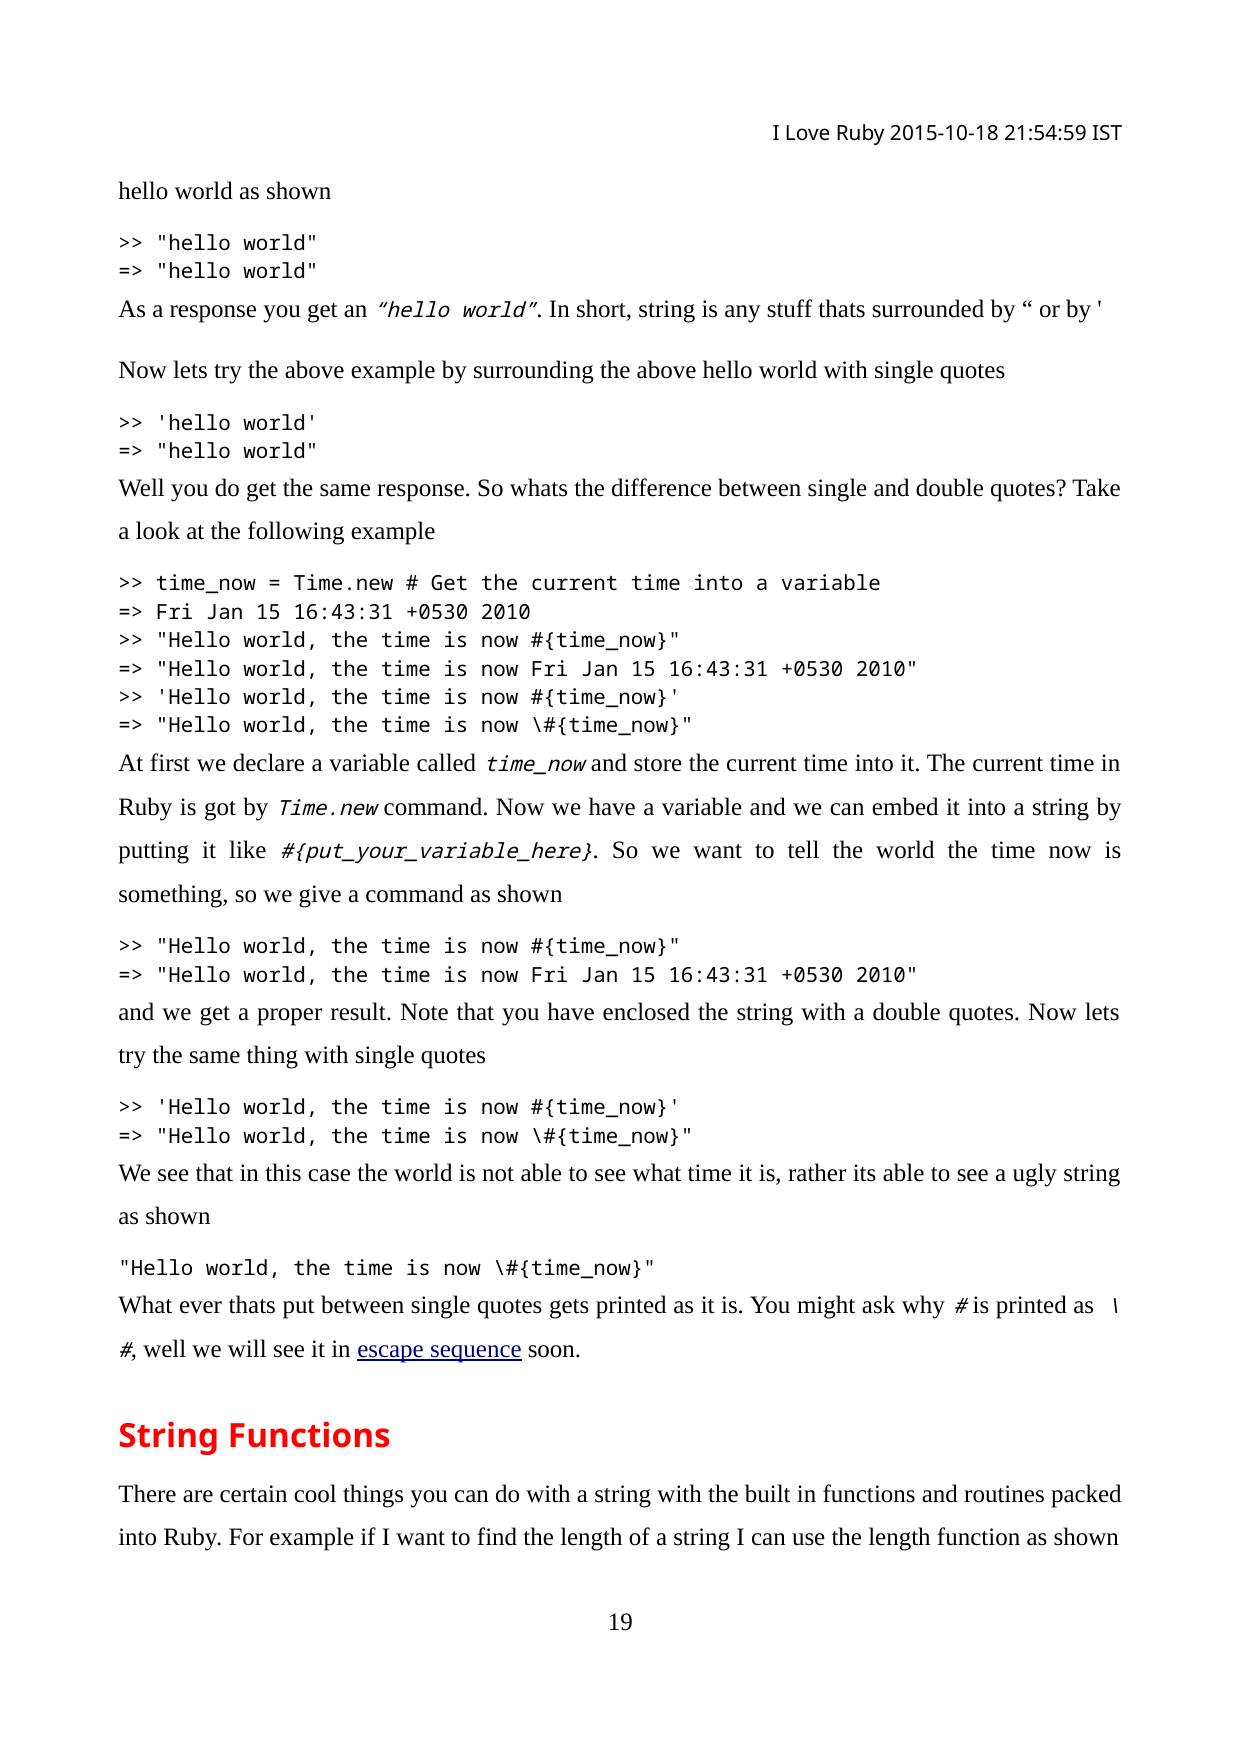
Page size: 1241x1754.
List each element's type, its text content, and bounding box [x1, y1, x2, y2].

text There are certain cool things you can do with a string with the built in functions and routines packed into Ruby. For example if I want to find the length of a string I can use the length function as shown [118, 1479, 1122, 1551]
text >> 'Hello world, the time is now #{time_now}' [118, 1092, 1122, 1121]
text and we get a proper result. Note that you have enclosed the string with a double quotes. Now lets try the same thing with single quotes [118, 997, 1122, 1069]
text What ever thats put between single quotes gets printed as it is. You might ask why # is printed as \#, well we will see it in escape sequence soon. [118, 1290, 1122, 1364]
text => "Hello world, the time is now \#{time_now}" [118, 711, 1122, 739]
text => "hello world" [118, 256, 1122, 285]
text hello world as shown [118, 176, 1122, 205]
text Well you do get the same response. So whats the difference between single and double quotes? Take a look at the following example [118, 473, 1122, 545]
text => "Hello world, the time is now Fri Jan 15 16:43:31 +0530 2010" [118, 654, 1122, 682]
text >> "Hello world, the time is now #{time_now}" [118, 931, 1122, 960]
text Now lets try the above example by surrounding the above hello world with single quotes [118, 356, 1122, 384]
text >> "Hello world, the time is now #{time_now}" [118, 625, 1122, 654]
text We see that in this case the world is not able to see what time it is, rather its able to see a ugly string as shown [118, 1158, 1122, 1230]
text => "Hello world, the time is now \#{time_now}" [118, 1121, 1122, 1149]
text => Fri Jan 15 16:43:31 +0530 2010 [118, 597, 1122, 625]
text At first we declare a variable called time_now and store the current time into it. The current time in Ruby is got by Time.new command. Now we have a variable and we can embed it into a string by putting it like #{put_your_variable_here}. So we want to tell the world the time now is something, so we give a command as shown [118, 748, 1122, 908]
text As a response you get an “hello world”. In short, string is any stuff thats surrounded by “ or by ' [118, 294, 1122, 323]
subtitle String Functions [118, 1412, 1122, 1458]
text => "Hello world, the time is now Fri Jan 15 16:43:31 +0530 2010" [118, 960, 1122, 988]
text >> time_now = Time.new # Get the current time into a variable [118, 568, 1122, 597]
text => "hello world" [118, 436, 1122, 464]
text "Hello world, the time is now \#{time_now}" [118, 1253, 1122, 1282]
text >> "hello world" [118, 228, 1122, 256]
text >> 'Hello world, the time is now #{time_now}' [118, 682, 1122, 711]
text >> 'hello world' [118, 408, 1122, 436]
